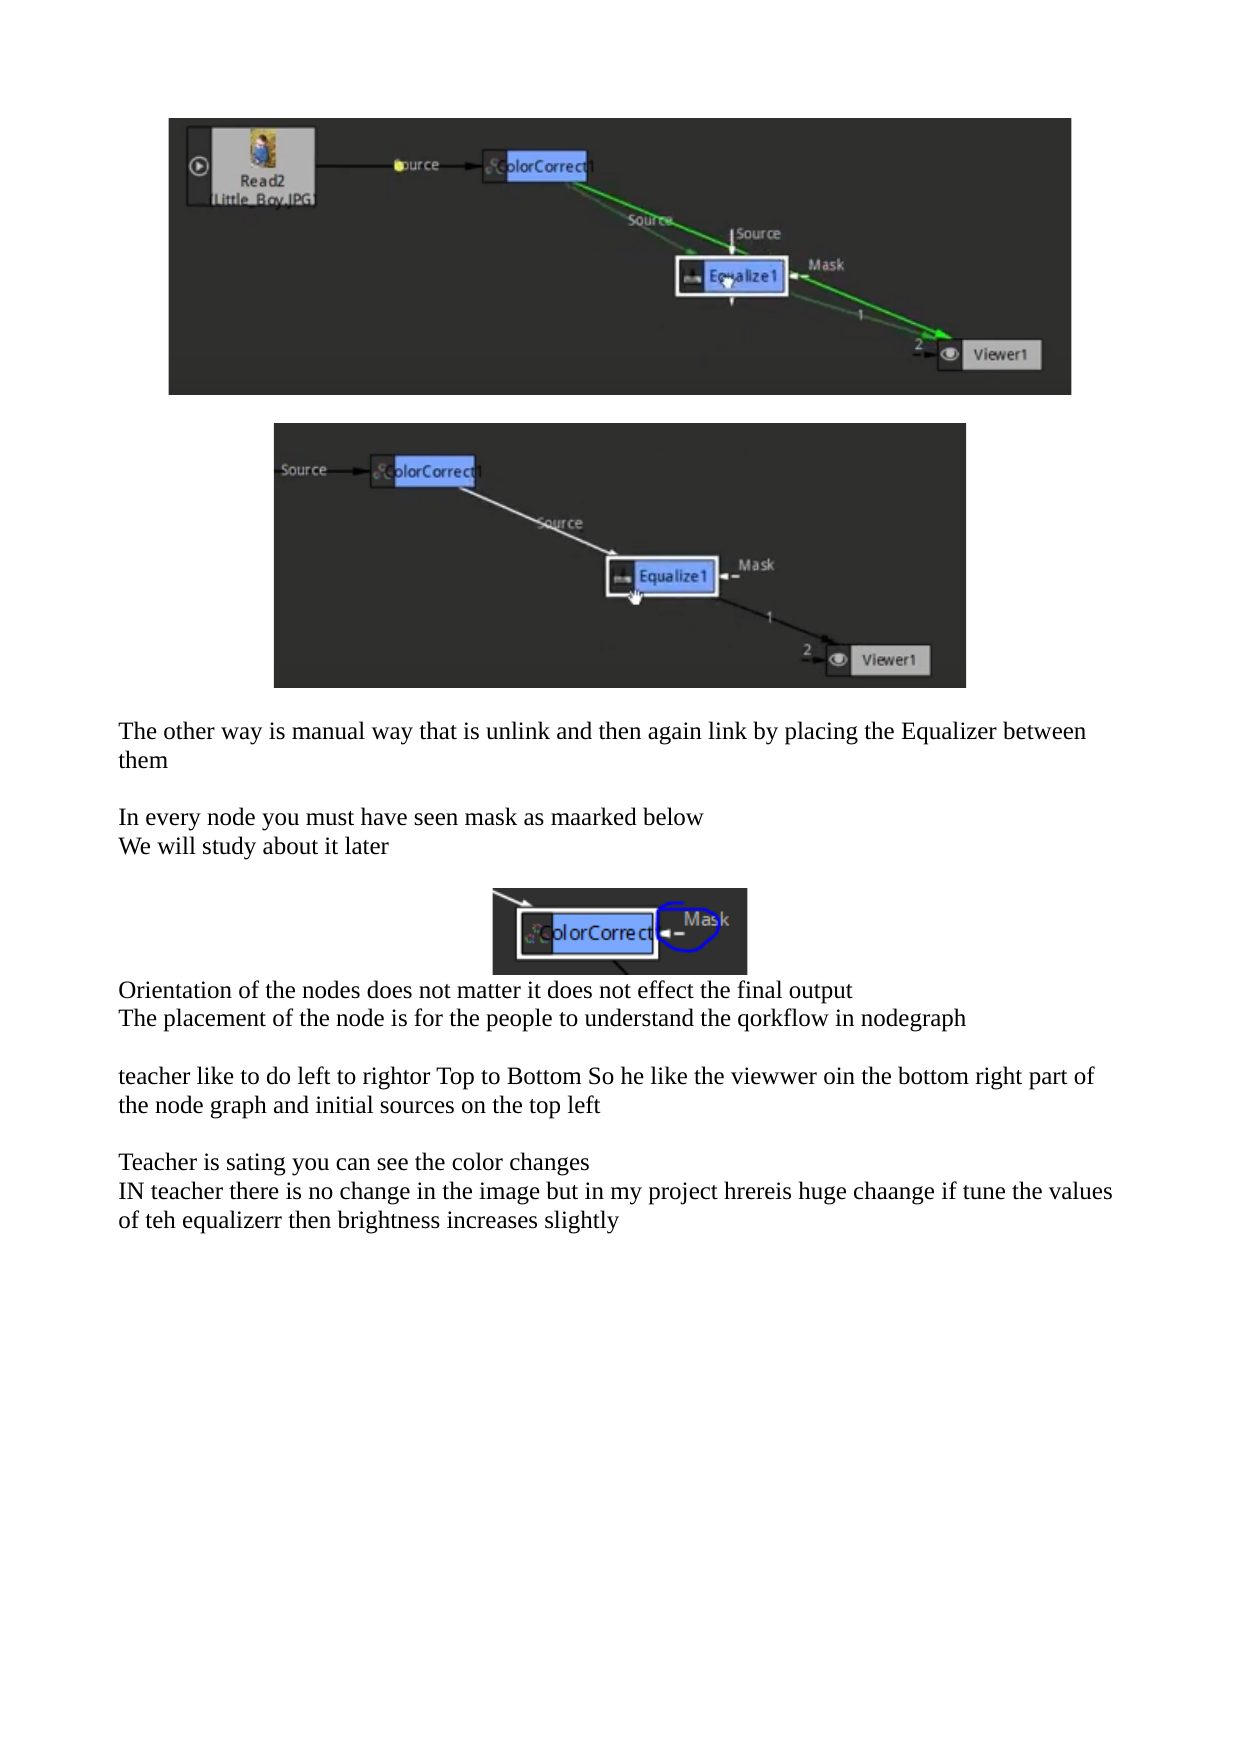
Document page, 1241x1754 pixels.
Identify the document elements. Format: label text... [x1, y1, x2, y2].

text Orientation of the nodes does not matter it does not effect the final output [118, 889, 1122, 1003]
picture [168, 118, 1072, 395]
text Teacher is sating you can see the color changes [118, 1147, 1122, 1176]
text IN teacher there is no change in the image but in my project hrereis huge chaange if tune the values of teh equalizerr then brightness increases slightly [118, 1176, 1122, 1233]
text The placement of the node is for the people to understand the qorkflow in nodegraph [118, 1003, 1122, 1032]
picture [492, 888, 748, 975]
picture [273, 423, 967, 688]
text The other way is manual way that is unlink and then again link by placing the Equalizer between them [118, 716, 1122, 774]
text In every node you must have seen mask as maarked below [118, 802, 1122, 831]
text We will study about it later [118, 831, 1122, 860]
text teacher like to do left to rightor Top to Bottom So he like the viewwer oin the bottom right part of the node graph and initial sources on the top left [118, 1061, 1122, 1147]
